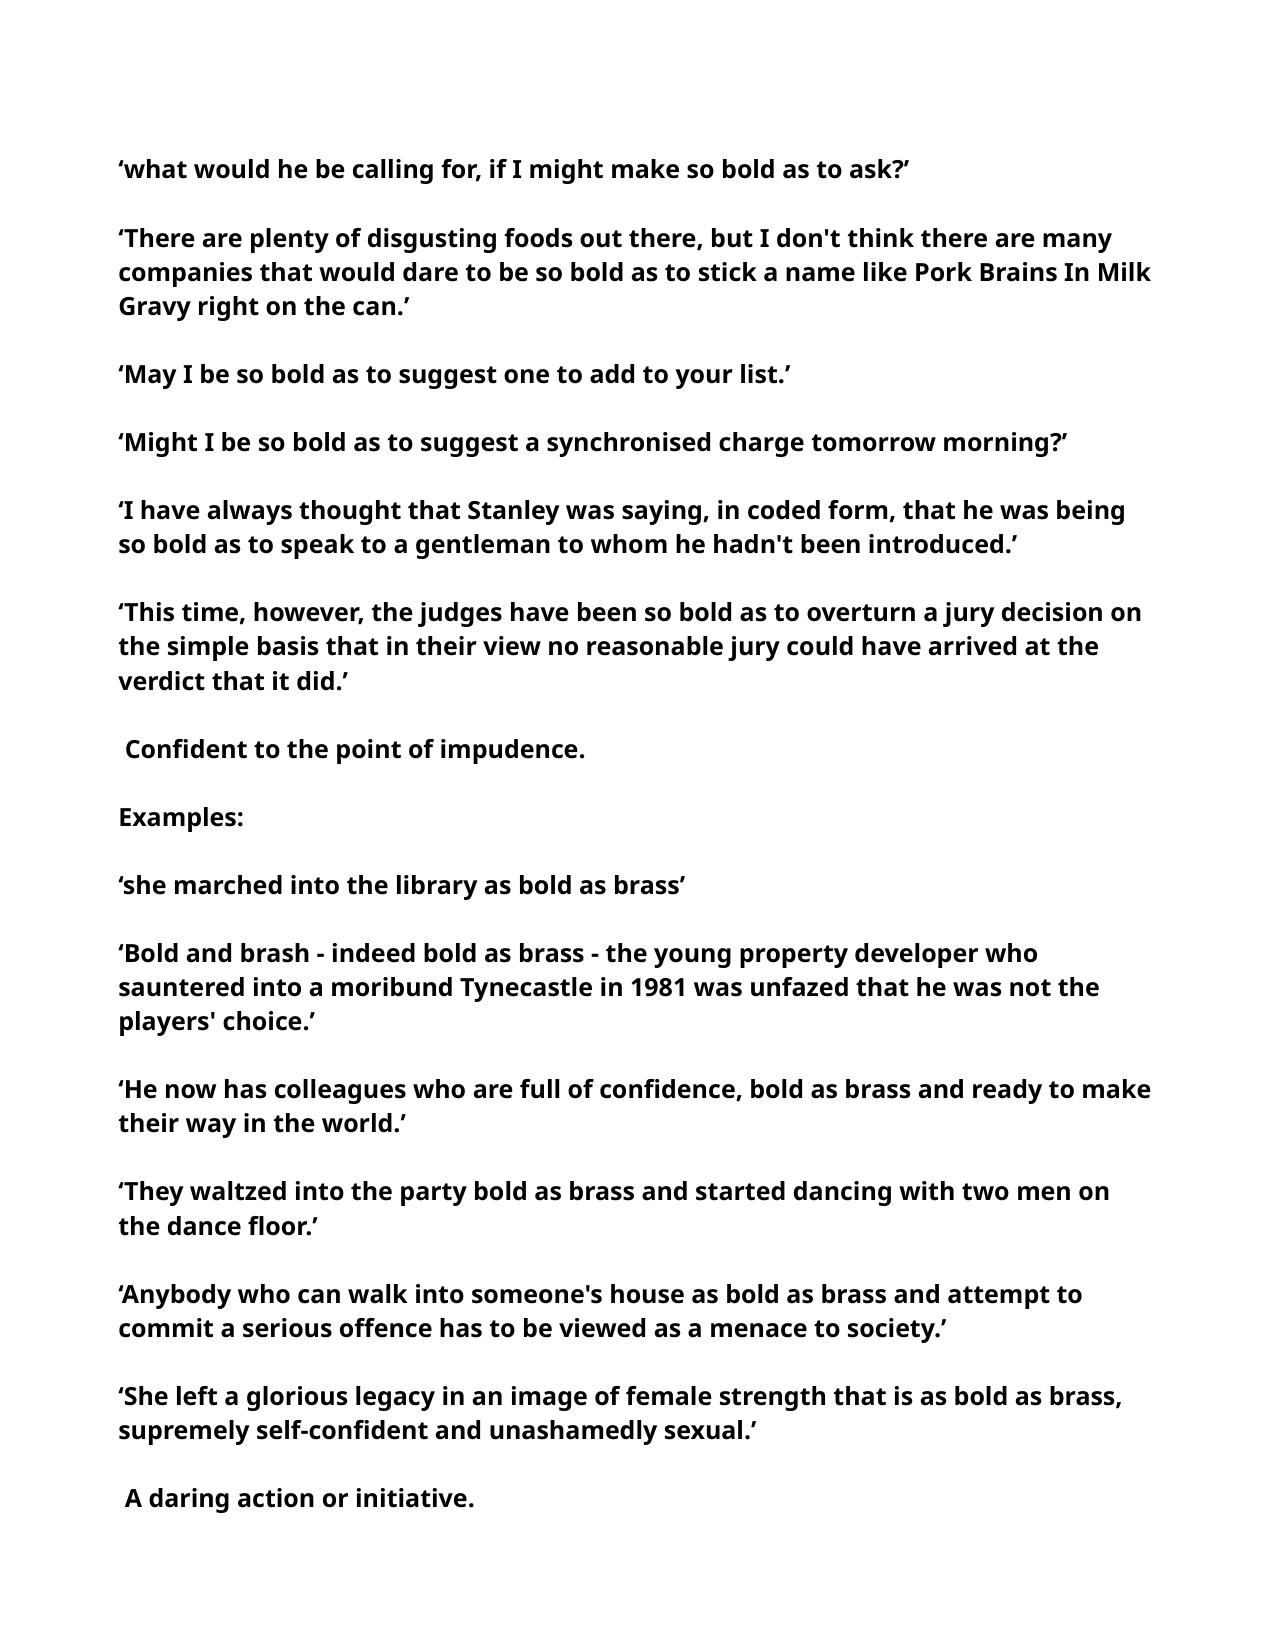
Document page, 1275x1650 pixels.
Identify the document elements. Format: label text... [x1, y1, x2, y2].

text ‘Might I be so bold as to suggest a synchronised charge tomorrow morning?’ [118, 425, 1157, 459]
text ‘There are plenty of disgusting foods out there, but I don't think there are many companies that would dare to be so bold as to stick a name like Pork Brains In Milk Gravy right on the can.’ [118, 220, 1157, 322]
text ‘she marched into the library as bold as brass’ [118, 867, 1157, 902]
text Confident to the point of impudence. [118, 731, 1157, 765]
text ‘He now has colleagues who are full of confidence, bold as brass and ready to make their way in the world.’ [118, 1072, 1157, 1140]
text ‘This time, however, the judges have been so bold as to overturn a jury decision on the simple basis that in their view no reasonable jury could have arrived at the verdict that it did.’ [118, 595, 1157, 697]
text ‘May I be so bold as to suggest one to add to your list.’ [118, 357, 1157, 391]
text ‘I have always thought that Stanley was saying, in coded form, that he was being so bold as to speak to a gentleman to whom he hadn't been introduced.’ [118, 493, 1157, 561]
text ‘They waltzed into the party bold as brass and started dancing with two men on the dance floor.’ [118, 1174, 1157, 1242]
text ‘She left a glorious legacy in an image of female strength that is as bold as brass, supremely self-confident and unashamedly sexual.’ [118, 1378, 1157, 1447]
text A daring action or initiative. [118, 1481, 1157, 1515]
text ‘Bold and brash - indeed bold as brass - the young property developer who sauntered into a moribund Tynecastle in 1981 was unfazed that he was not the players' choice.’ [118, 936, 1157, 1038]
text Examples: [118, 799, 1157, 833]
text ‘what would he be calling for, if I might make so bold as to ask?’ [118, 152, 1157, 186]
text ‘Anybody who can walk into someone's house as bold as brass and attempt to commit a serious offence has to be viewed as a menace to society.’ [118, 1276, 1157, 1344]
